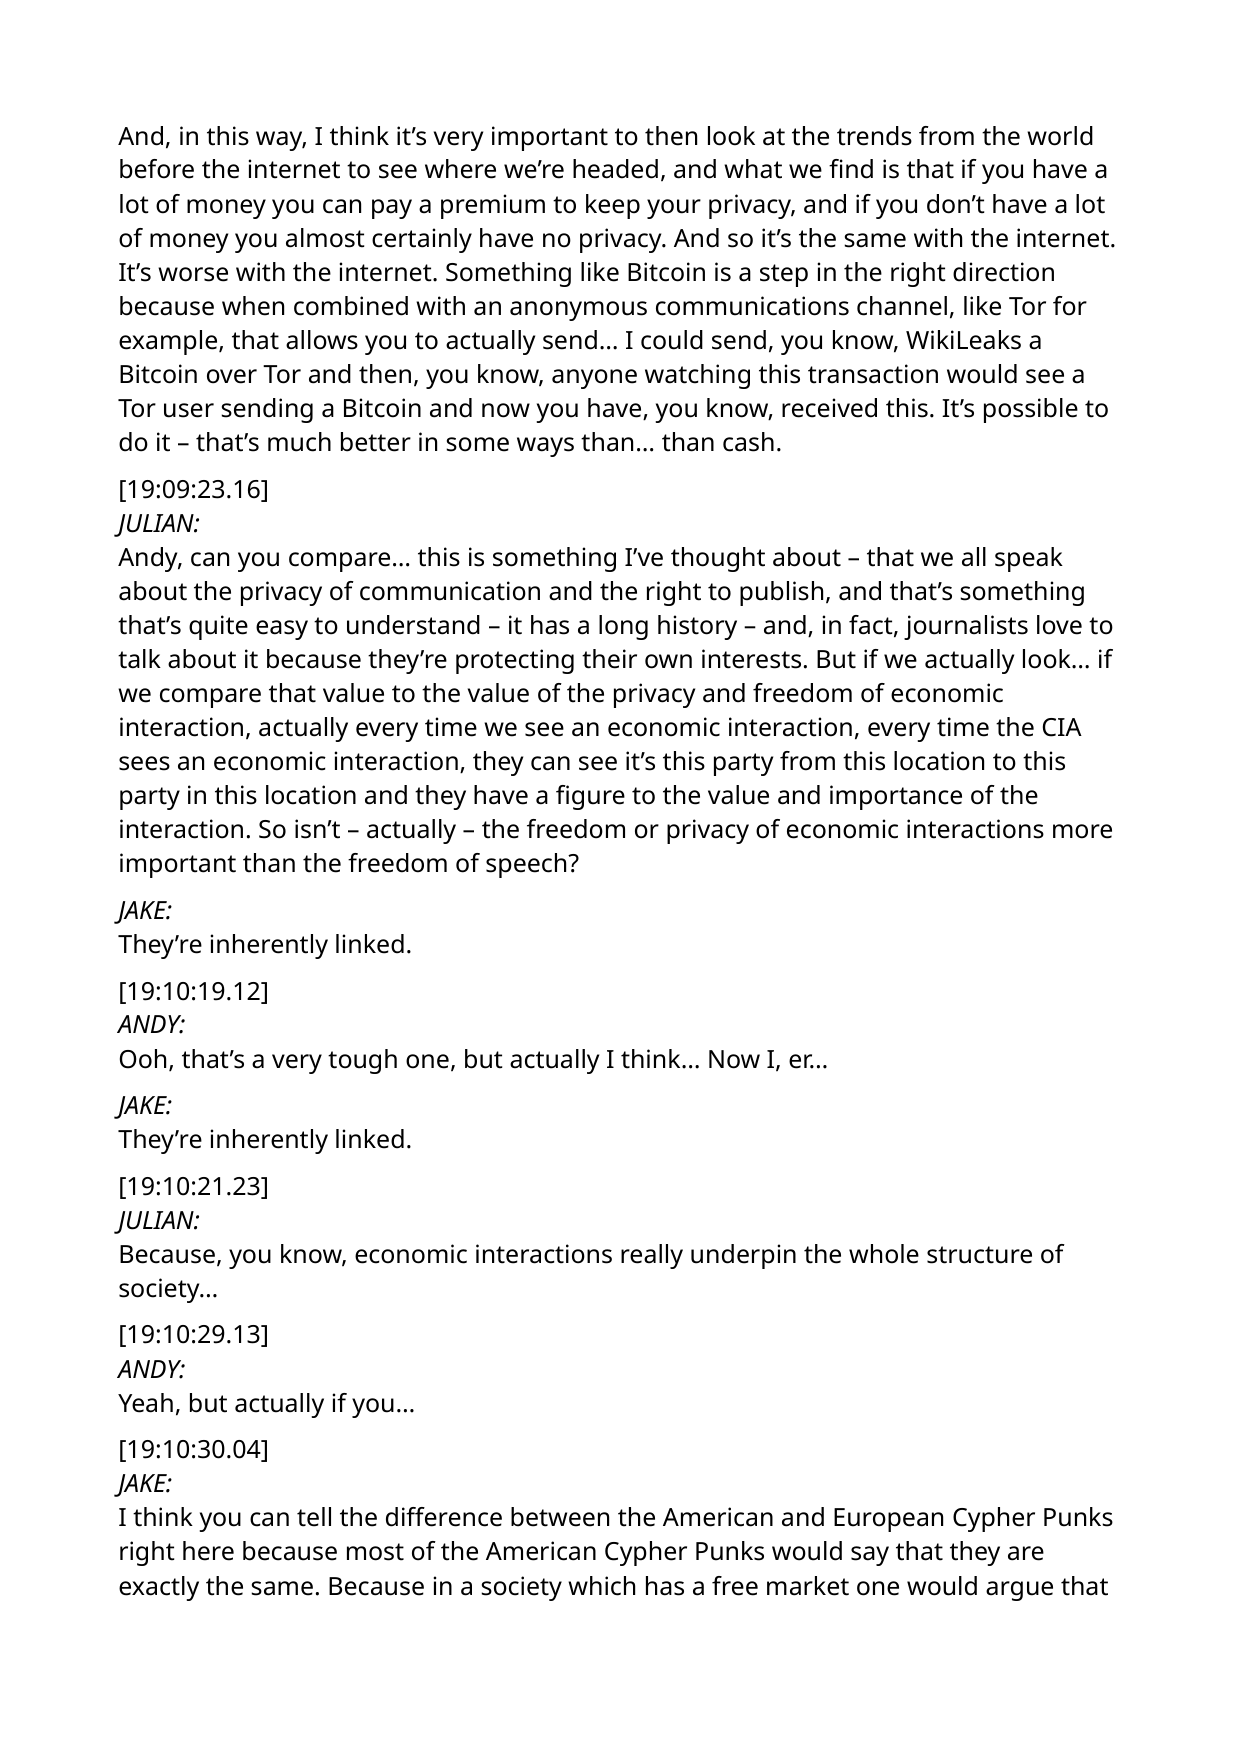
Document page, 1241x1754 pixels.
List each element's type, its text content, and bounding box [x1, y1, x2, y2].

text JAKE: They’re inherently linked. [118, 1088, 1122, 1156]
text And, in this way, I think it’s very important to then look at the trends from the world before the internet to see where we’re headed, and what we find is that if you have a lot of money you can pay a premium to keep your privacy, and if you don’t have a lot of money you almost certainly have no privacy. And so it’s the same with the internet. It’s worse with the internet. Something like Bitcoin is a step in the right direction because when combined with an anonymous communications channel, like Tor for example, that allows you to actually send… I could send, you know, WikiLeaks a Bitcoin over Tor and then, you know, anyone watching this transaction would see a Tor user sending a Bitcoin and now you have, you know, received this. It’s possible to do it – that’s much better in some ways than… than cash. [118, 118, 1122, 459]
text [19:10:19.12] ANDY: Ooh, that’s a very tough one, but actually I think… Now I, er… [118, 973, 1122, 1075]
text [19:10:30.04] JAKE: I think you can tell the difference between the American and European Cypher Punks right here because most of the American Cypher Punks would say that they are exactly the same. Because in a society which has a free market one would argue that [118, 1432, 1122, 1602]
text JAKE: They’re inherently linked. [118, 892, 1122, 961]
text [19:10:29.13] ANDY: Yeah, but actually if you… [118, 1317, 1122, 1419]
text [19:09:23.16] JULIAN: Andy, can you compare… this is something I’ve thought about – that we all speak about the privacy of communication and the right to publish, and that’s something that’s quite easy to understand – it has a long history – and, in fact, journalists love to talk about it because they’re protecting their own interests. But if we actually look… if we compare that value to the value of the privacy and freedom of economic interaction, actually every time we see an economic interaction, every time the CIA sees an economic interaction, they can see it’s this party from this location to this party in this location and they have a figure to the value and importance of the interaction. So isn’t – actually – the freedom or privacy of economic interactions more important than the freedom of speech? [118, 471, 1122, 880]
text [19:10:21.23] JULIAN: Because, you know, economic interactions really underpin the whole structure of society… [118, 1168, 1122, 1305]
